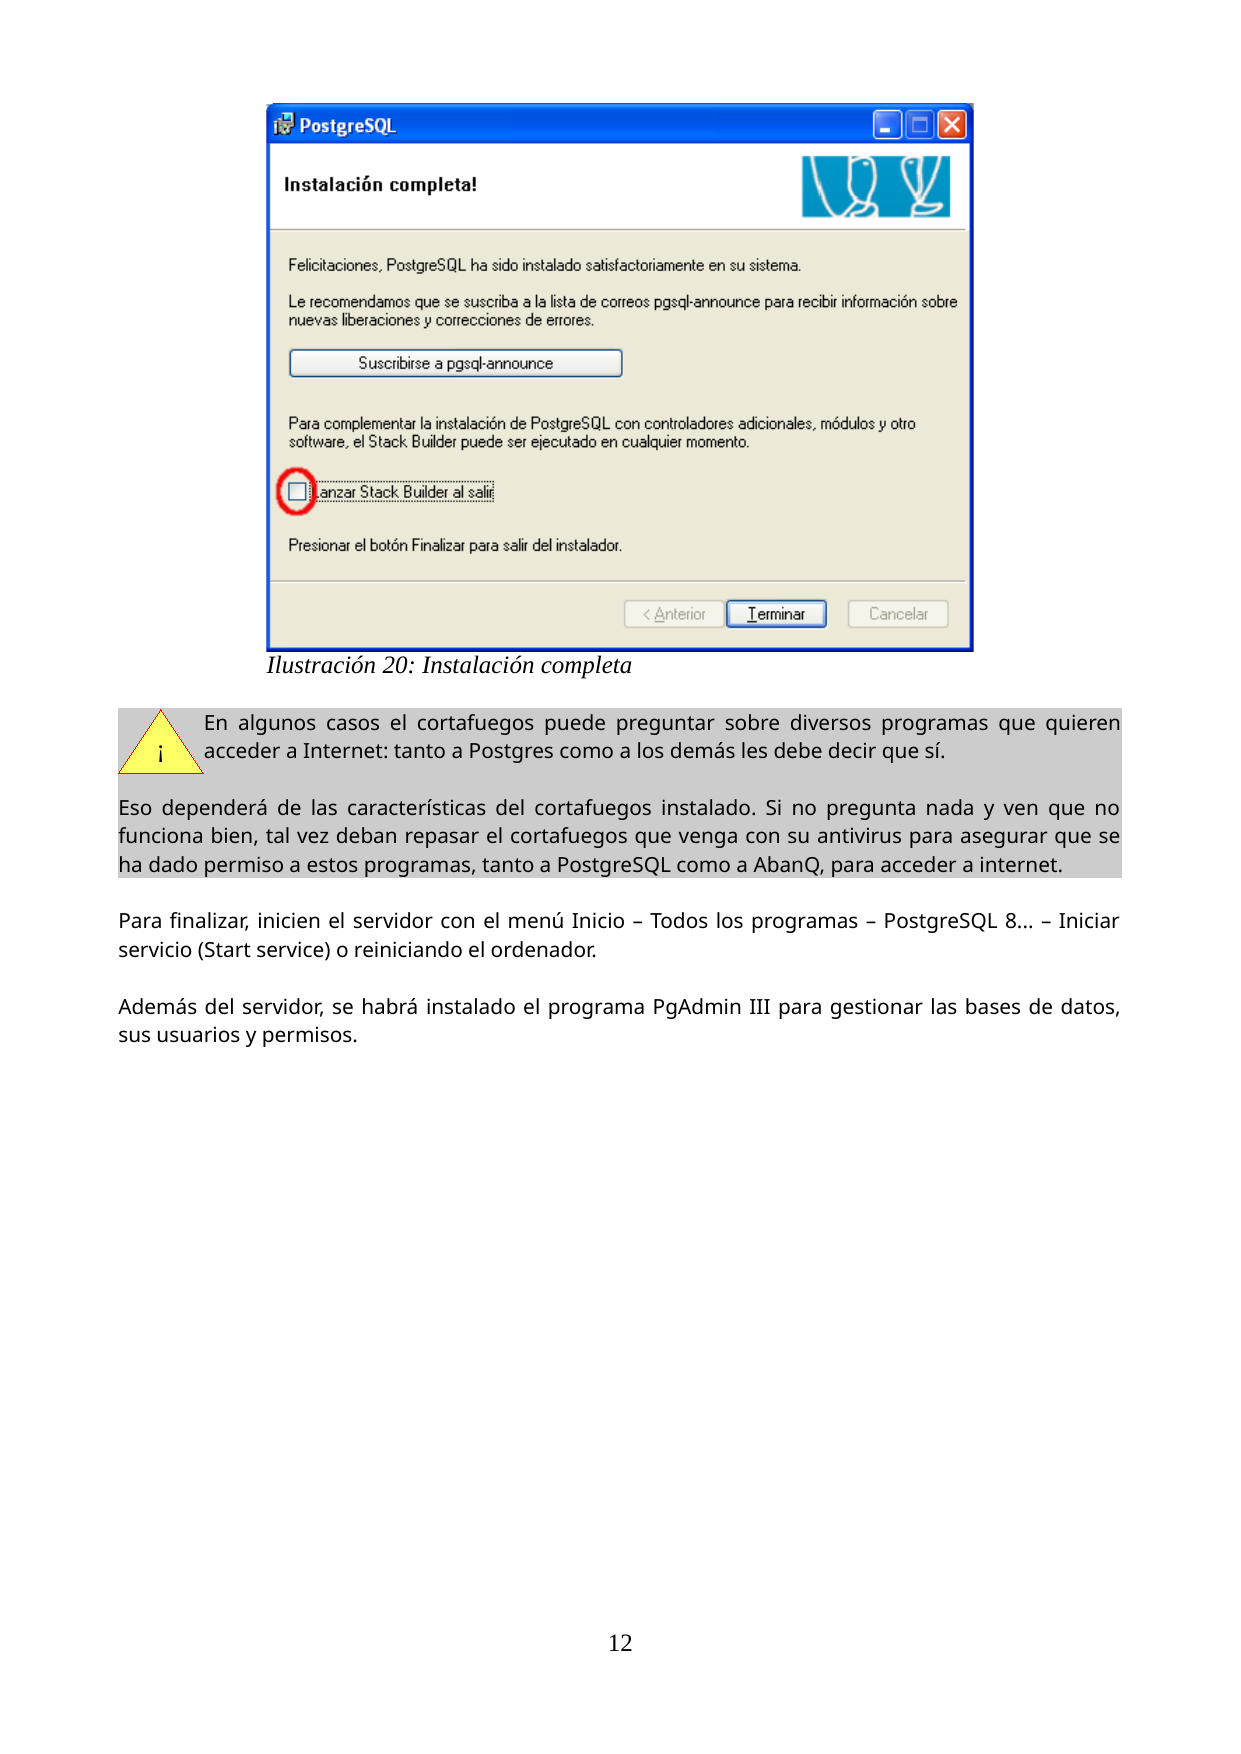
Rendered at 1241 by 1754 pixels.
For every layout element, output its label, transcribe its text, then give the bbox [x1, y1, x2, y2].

text Además del servidor, se habrá instalado el programa PgAdmin III para gestionar las bases de datos, sus usuarios y permisos. [118, 992, 1122, 1049]
text Eso dependerá de las características del cortafuegos instalado. Si no pregunta nada y ven que no funciona bien, tal vez deban repasar el cortafuegos que venga con su antivirus para asegurar que se ha dado permiso a estos programas, tanto a PostgreSQL como a AbanQ, para acceder a internet. [118, 793, 1122, 878]
text Ilustración 20: Instalación completa [266, 652, 974, 679]
picture [266, 103, 974, 652]
text Para finalizar, inicien el servidor con el menú Inicio – Todos los programas – PostgreSQL 8... – Iniciar servicio (Start service) o reiniciando el ordenador. [118, 907, 1122, 963]
text En algunos casos el cortafuegos puede preguntar sobre diversos programas que quieren acceder a Internet: tanto a Postgres como a los demás les debe decir que sí. [118, 708, 1122, 764]
